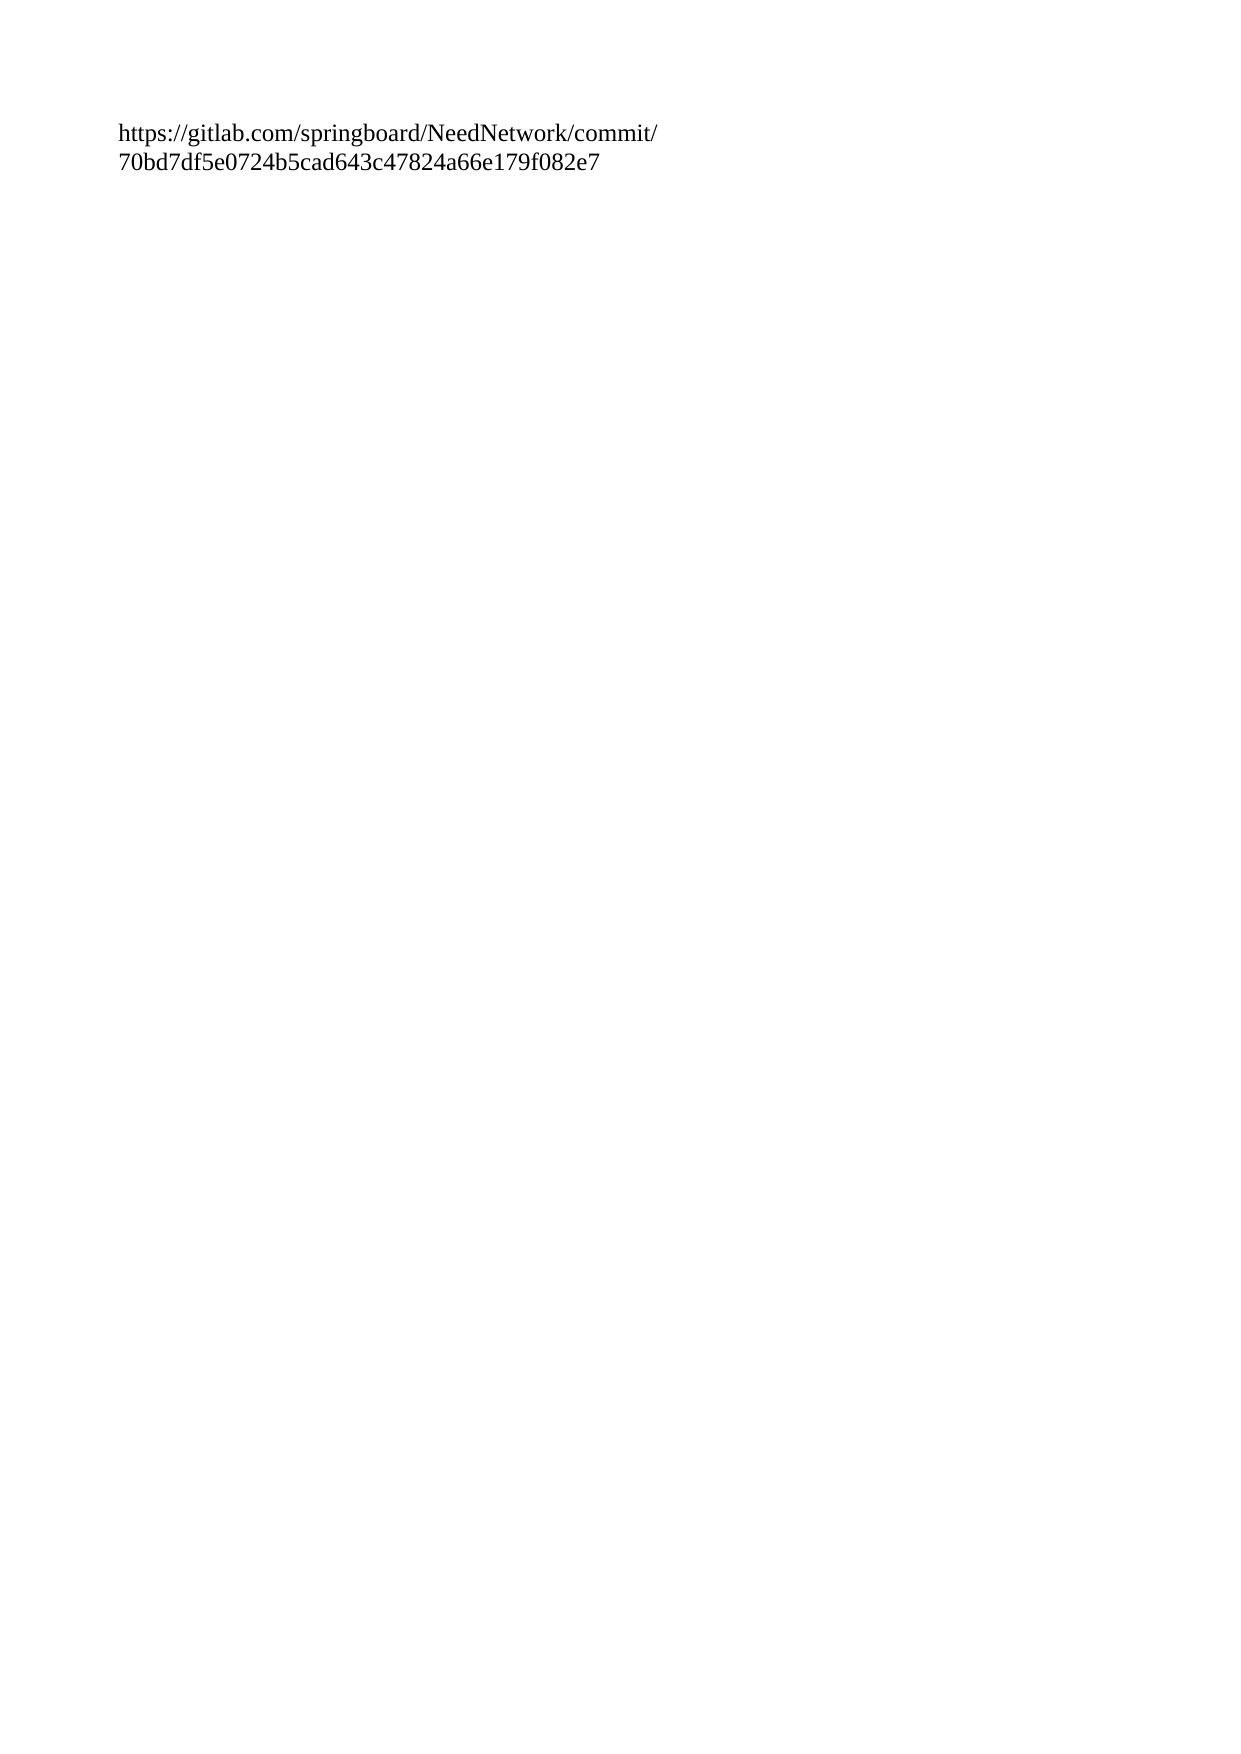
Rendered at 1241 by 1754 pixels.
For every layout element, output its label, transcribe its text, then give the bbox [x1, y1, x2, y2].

text https://gitlab.com/springboard/NeedNetwork/commit/70bd7df5e0724b5cad643c47824a66e179f082e7 [118, 118, 1122, 176]
